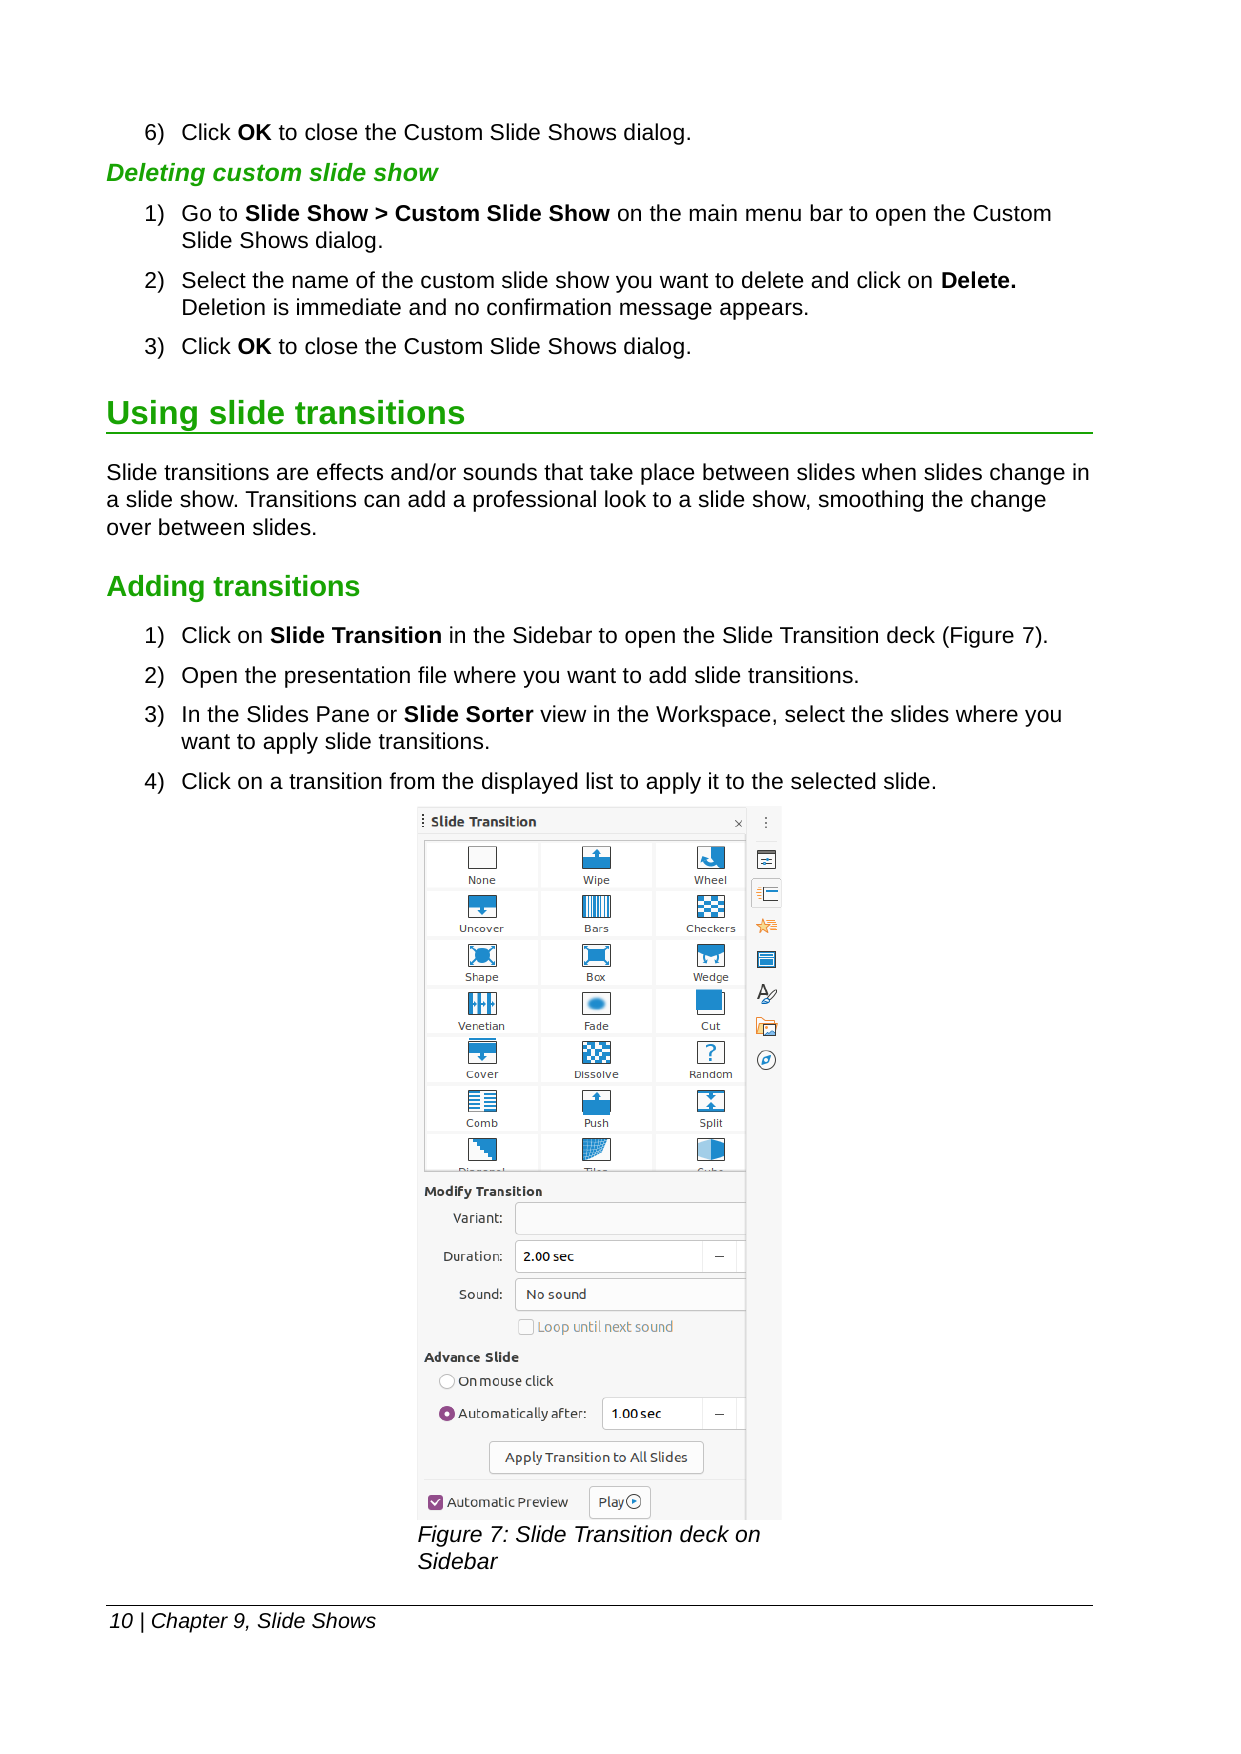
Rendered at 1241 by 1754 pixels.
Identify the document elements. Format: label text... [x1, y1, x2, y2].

list Go to Slide Show > Custom Slide Show on the main menu bar to open the Custom Slide Shows dialog. [164, 199, 1093, 253]
list Open the presentation file where you want to add slide transitions. [164, 661, 1093, 688]
list Click OK to close the Custom Slide Shows dialog. [164, 118, 1093, 145]
list In the Slides Pane or Slide Sorter view in the Workspace, select the slides where you want to apply slide transitions. [164, 701, 1093, 755]
list Click on Slide Transition in the Sidebar to open the Slide Transition deck (Figure 7). [164, 621, 1093, 648]
list Click OK to close the Custom Slide Shows dialog. [164, 333, 1093, 360]
text Slide transitions are effects and/or sounds that take place between slides when slides change in a slide show. Transitions can add a professional look to a slide show, smoothing the change over between slides. [106, 459, 1093, 540]
subtitle Adding transitions [106, 569, 1093, 603]
subtitle Using slide transitions [106, 393, 1093, 432]
picture [417, 806, 782, 1520]
text Figure 7: Slide Transition deck on Sidebar [417, 1520, 782, 1574]
list Select the name of the custom slide show you want to delete and click on Delete. Deletion is immediate and no confirmation message appears. [164, 266, 1093, 320]
list Click on a transition from the displayed list to apply it to the selected slide. [164, 767, 1093, 794]
subtitle Deleting custom slide show [106, 158, 1093, 187]
